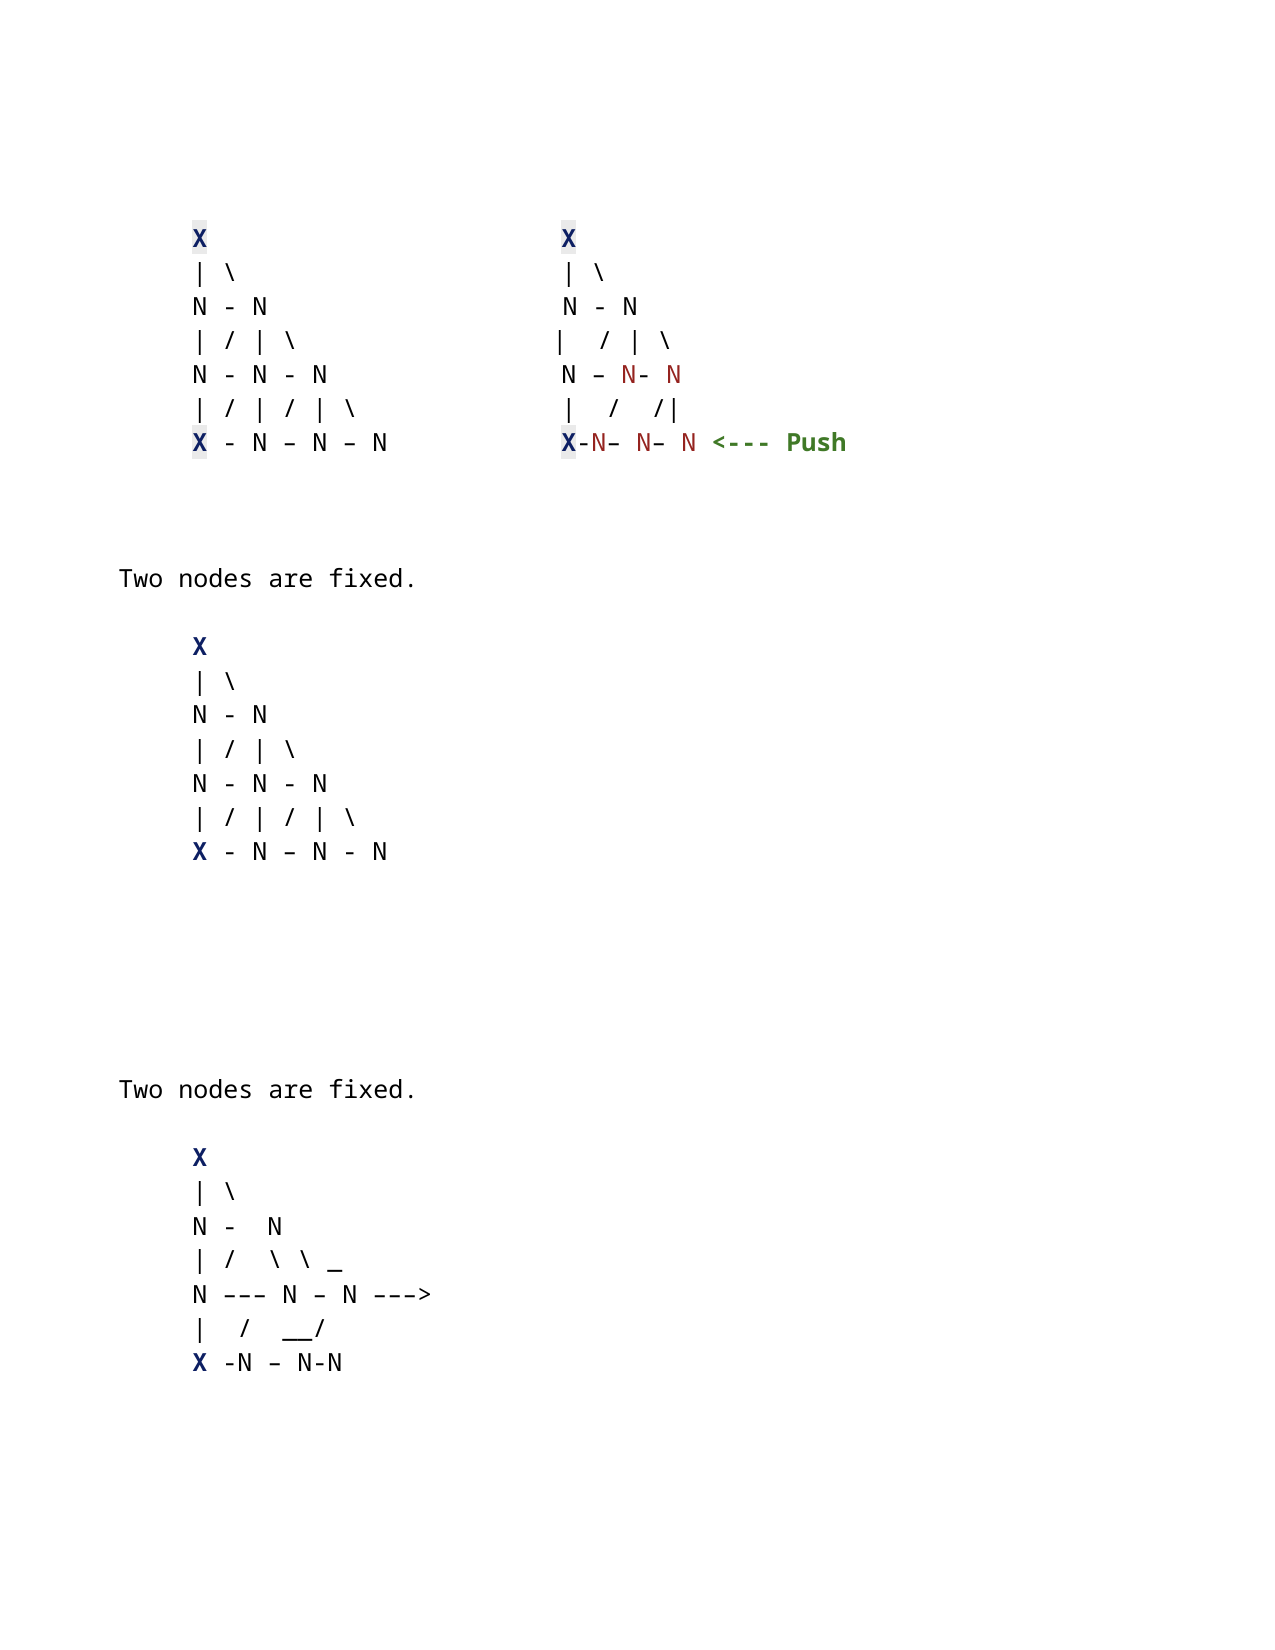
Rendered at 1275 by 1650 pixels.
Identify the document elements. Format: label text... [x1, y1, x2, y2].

text | \ [118, 1174, 1157, 1208]
text Two nodes are fixed. [118, 1072, 1157, 1106]
text X [118, 629, 1157, 663]
text N - N [118, 1208, 1157, 1242]
text | / \ \ _ N ––– N – N –––> [118, 1242, 1157, 1310]
text | \ [118, 663, 1157, 697]
text | / | / | \ X - N – N - N [118, 799, 1157, 867]
text N - N [118, 697, 1157, 731]
text Two nodes are fixed. [118, 561, 1157, 595]
text | / | \ | / | \ N - N - N N – N- N [118, 322, 1157, 391]
text | \ | \ [118, 254, 1157, 288]
text | / | \ N - N - N [118, 731, 1157, 799]
text N - N N - N [118, 288, 1157, 322]
text | / | / | \ | / /| X - N – N – N X-N– N– N <--- Push [118, 391, 1157, 459]
text X X [118, 220, 1157, 254]
text | / __/ X -N – N-N [118, 1310, 1157, 1378]
text X [118, 1140, 1157, 1174]
